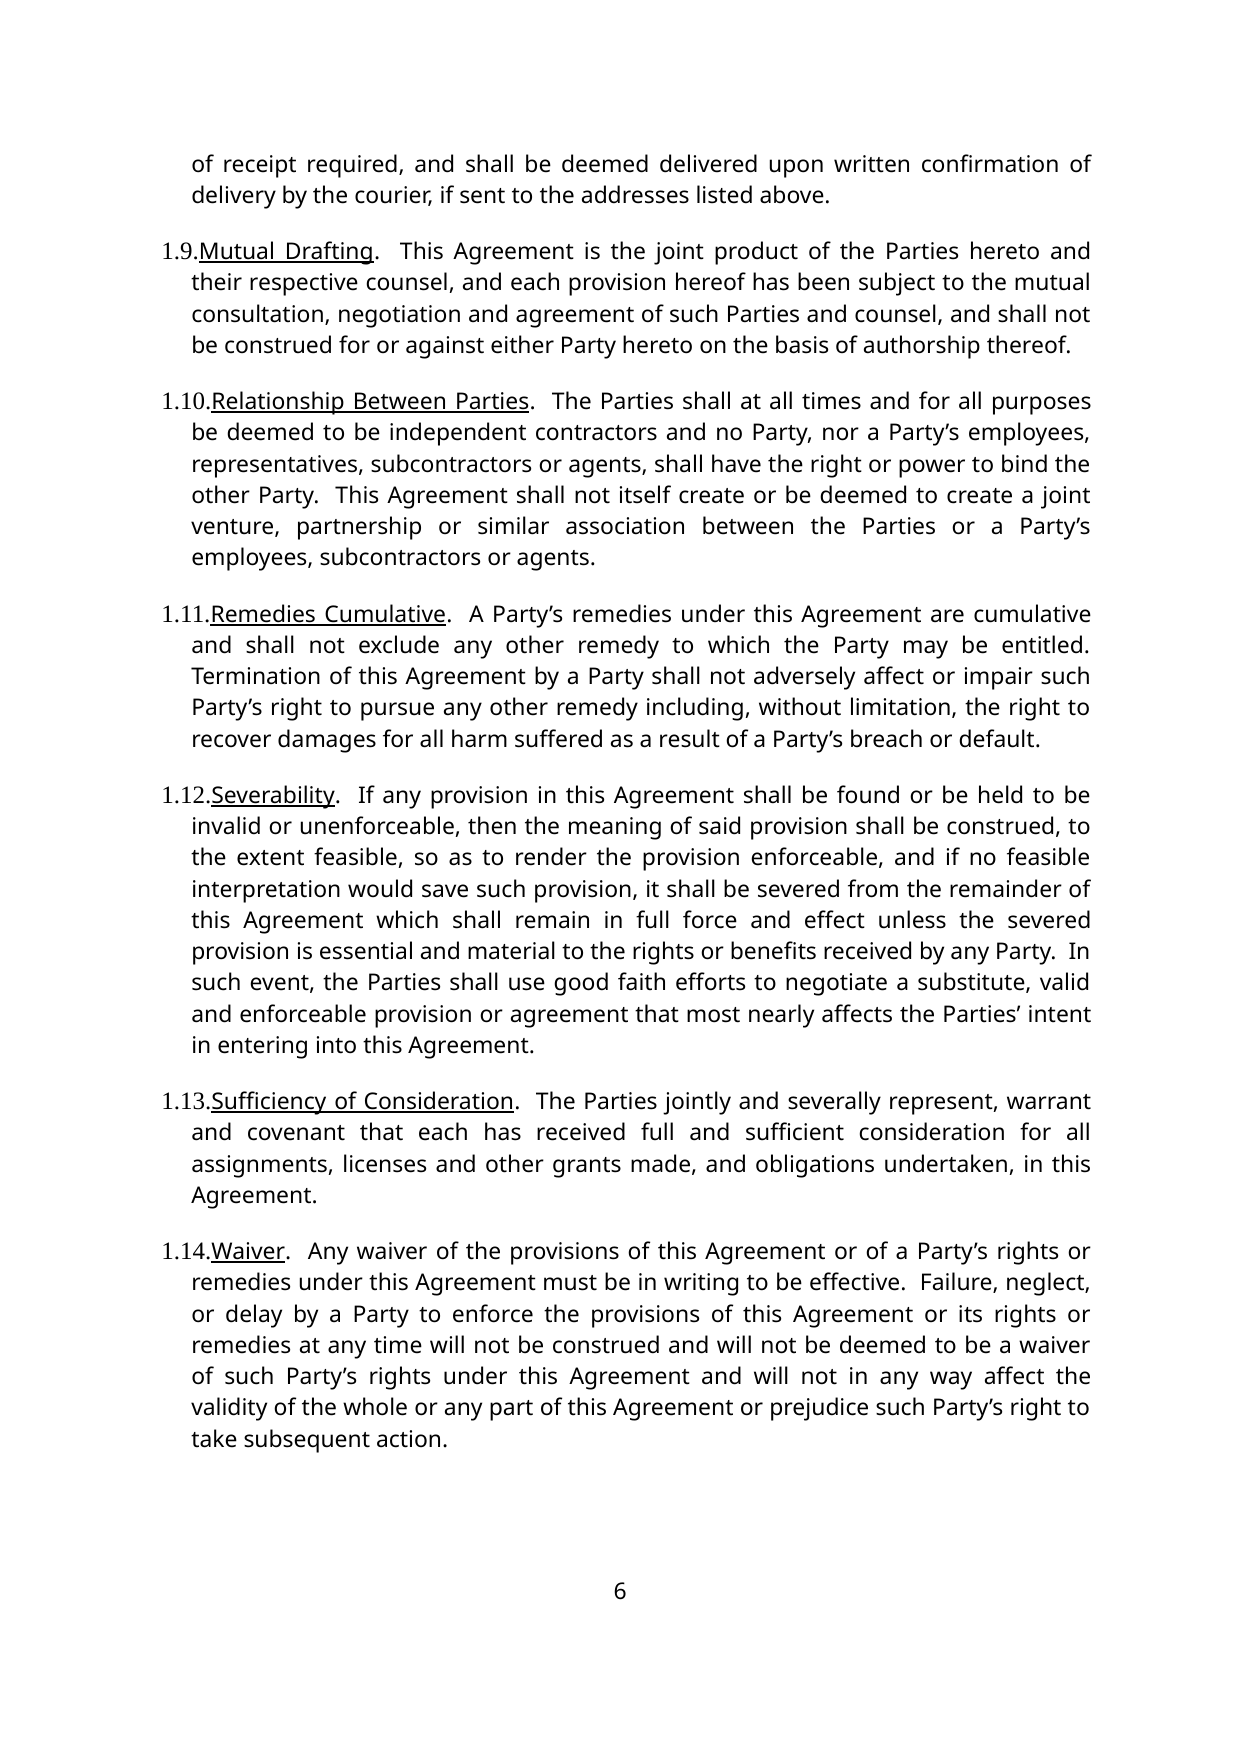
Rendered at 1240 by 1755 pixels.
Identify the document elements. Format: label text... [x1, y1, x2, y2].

list Waiver. Any waiver of the provisions of this Agreement or of a Party’s rights or remedies under this Agreement must be in writing to be effective. Failure, neglect, or delay by a Party to enforce the provisions of this Agreement or its rights or remedies at any time will not be construed and will not be deemed to be a waiver of such Party’s rights under this Agreement and will not in any way affect the validity of the whole or any part of this Agreement or prejudice such Party’s right to take subsequent action. [161, 1235, 1092, 1454]
list Mutual Drafting. This Agreement is the joint product of the Parties hereto and their respective counsel, and each provision hereof has been subject to the mutual consultation, negotiation and agreement of such Parties and counsel, and shall not be construed for or against either Party hereto on the basis of authorship thereof. [161, 235, 1092, 360]
list Remedies Cumulative. A Party’s remedies under this Agreement are cumulative and shall not exclude any other remedy to which the Party may be entitled. Termination of this Agreement by a Party shall not adversely affect or impair such Party’s right to pursue any other remedy including, without limitation, the right to recover damages for all harm suffered as a result of a Party’s breach or default. [161, 598, 1092, 754]
list of receipt required, and shall be deemed delivered upon written confirmation of delivery by the courier, if sent to the addresses listed above. [161, 148, 1092, 210]
list Relationship Between Parties. The Parties shall at all times and for all purposes be deemed to be independent contractors and no Party, nor a Party’s employees, representatives, subcontractors or agents, shall have the right or power to bind the other Party. This Agreement shall not itself create or be deemed to create a joint venture, partnership or similar association between the Parties or a Party’s employees, subcontractors or agents. [161, 385, 1092, 573]
list Sufficiency of Consideration. The Parties jointly and severally represent, warrant and covenant that each has received full and sufficient consideration for all assignments, licenses and other grants made, and obligations undertaken, in this Agreement. [161, 1085, 1092, 1210]
list Severability. If any provision in this Agreement shall be found or be held to be invalid or unenforceable, then the meaning of said provision shall be construed, to the extent feasible, so as to render the provision enforceable, and if no feasible interpretation would save such provision, it shall be severed from the remainder of this Agreement which shall remain in full force and effect unless the severed provision is essential and material to the rights or benefits received by any Party. In such event, the Parties shall use good faith efforts to negotiate a substitute, valid and enforceable provision or agreement that most nearly affects the Parties’ intent in entering into this Agreement. [161, 779, 1092, 1060]
